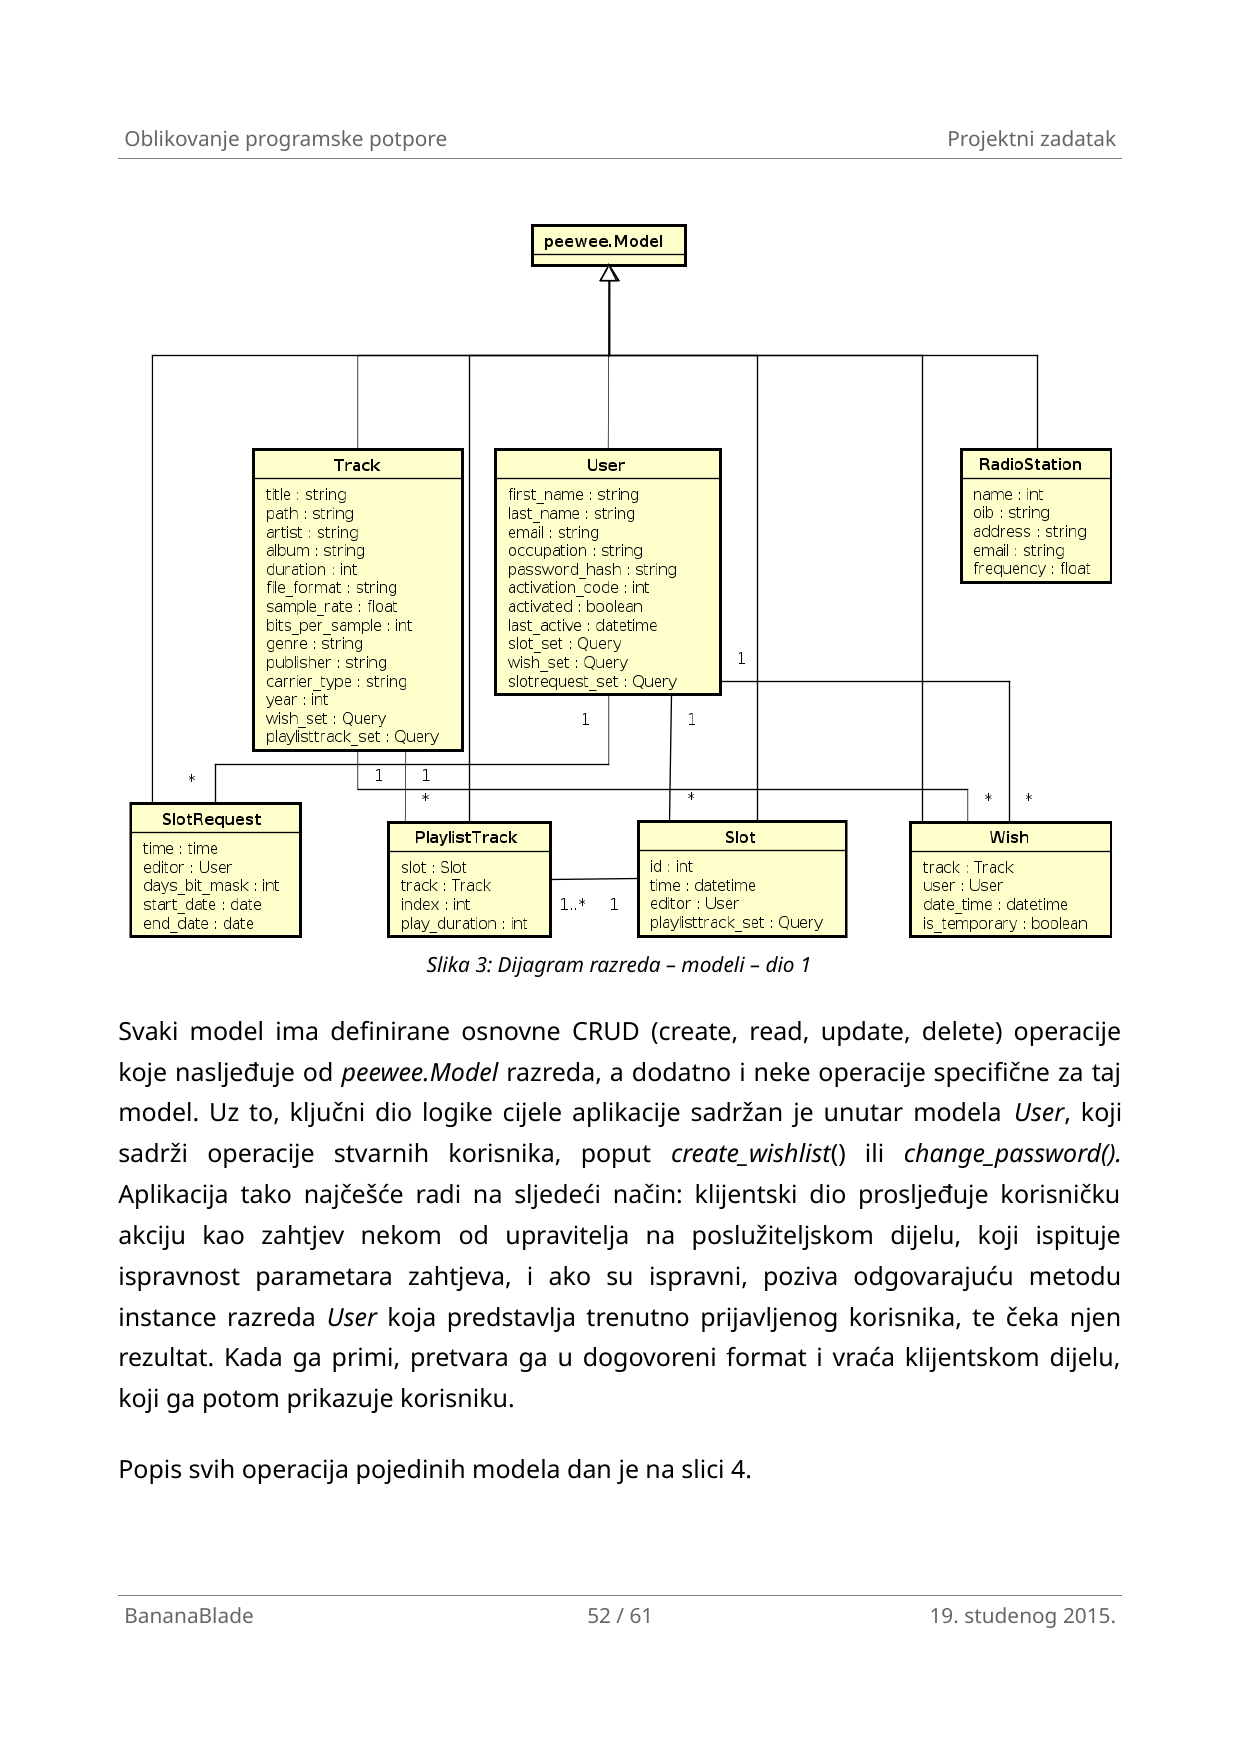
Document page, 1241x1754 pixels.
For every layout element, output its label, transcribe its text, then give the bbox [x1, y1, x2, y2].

text Slika 3: Dijagram razreda – modeli – dio 1 [118, 950, 1122, 978]
picture [118, 213, 1123, 950]
text Svaki model ima definirane osnovne CRUD (create, read, update, delete) operacije koje nasljeđuje od peewee.Model razreda, a dodatno i neke operacije specifične za taj model. Uz to, ključni dio logike cijele aplikacije sadržan je unutar modela User, koji sadrži operacije stvarnih korisnika, poput create_wishlist() ili change_password(). Aplikacija tako najčešće radi na sljedeći način: klijentski dio prosljeđuje korisničku akciju kao zahtjev nekom od upravitelja na poslužiteljskom dijelu, koji ispituje ispravnost parametara zahtjeva, i ako su ispravni, poziva odgovarajuću metodu instance razreda User koja predstavlja trenutno prijavljenog korisnika, te čeka njen rezultat. Kada ga primi, pretvara ga u dogovoreni format i vraća klijentskom dijelu, koji ga potom prikazuje korisniku. [118, 978, 1122, 1415]
text [118, 188, 1122, 213]
text Popis svih operacija pojedinih modela dan je na slici 4. [118, 1451, 1122, 1485]
